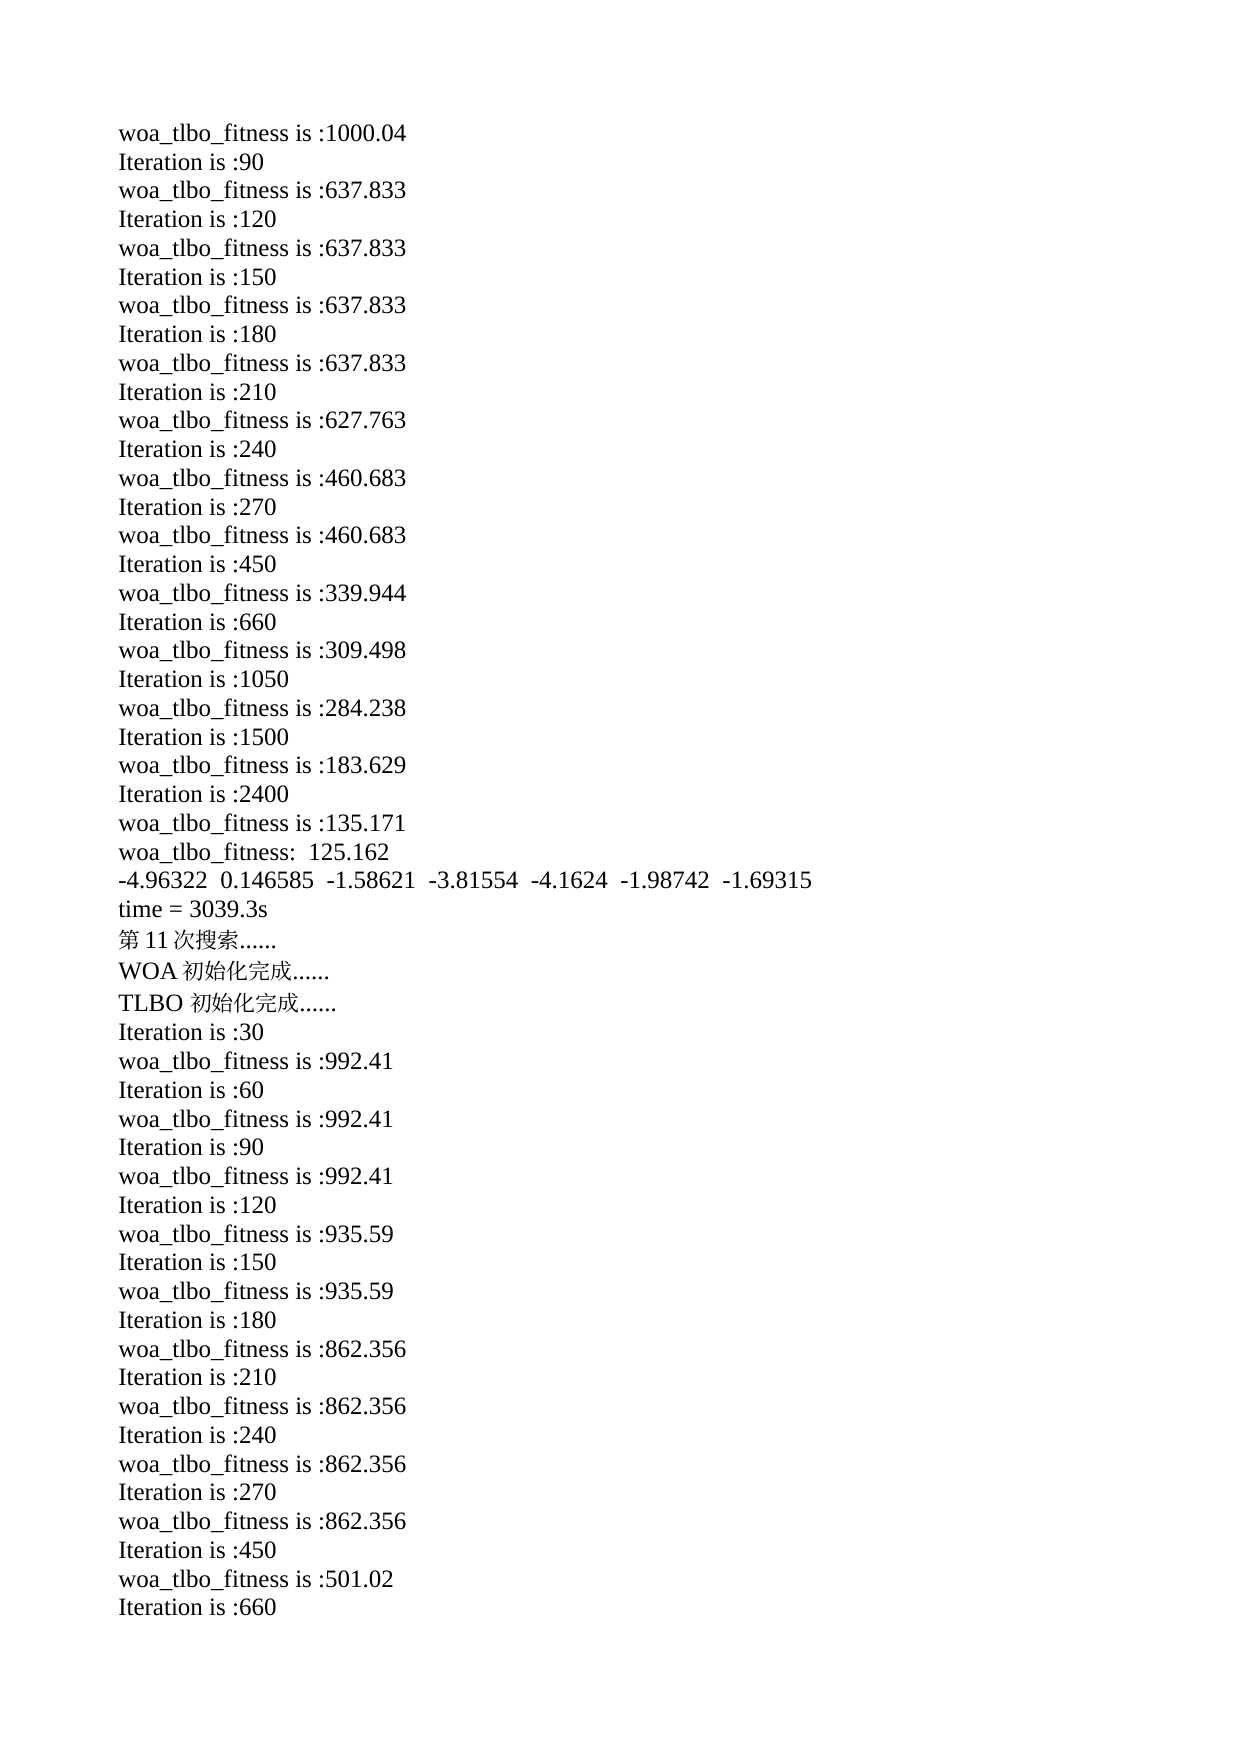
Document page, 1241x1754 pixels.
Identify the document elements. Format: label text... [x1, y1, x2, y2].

text Iteration is :90 [118, 1132, 1122, 1161]
text time = 3039.3s [118, 894, 1122, 923]
text Iteration is :450 [118, 549, 1122, 578]
text woa_tlbo_fitness: 125.162 [118, 837, 1122, 866]
text 第11次搜索...... [118, 923, 1122, 954]
text woa_tlbo_fitness is :309.498 [118, 636, 1122, 664]
text Iteration is :150 [118, 262, 1122, 291]
text Iteration is :1500 [118, 722, 1122, 751]
text Iteration is :120 [118, 204, 1122, 233]
text Iteration is :210 [118, 1362, 1122, 1391]
text Iteration is :90 [118, 147, 1122, 176]
text WOA 初始化完成...... [118, 954, 1122, 986]
text Iteration is :210 [118, 377, 1122, 406]
text Iteration is :450 [118, 1535, 1122, 1564]
text Iteration is :270 [118, 492, 1122, 521]
text Iteration is :1050 [118, 664, 1122, 693]
text woa_tlbo_fitness is :862.356 [118, 1391, 1122, 1420]
text woa_tlbo_fitness is :135.171 [118, 808, 1122, 837]
text woa_tlbo_fitness is :501.02 [118, 1564, 1122, 1592]
text woa_tlbo_fitness is :284.238 [118, 693, 1122, 722]
text Iteration is :60 [118, 1075, 1122, 1104]
text woa_tlbo_fitness is :460.683 [118, 521, 1122, 549]
text woa_tlbo_fitness is :935.59 [118, 1276, 1122, 1305]
text Iteration is :240 [118, 434, 1122, 463]
text Iteration is :120 [118, 1190, 1122, 1219]
text Iteration is :240 [118, 1420, 1122, 1449]
text TLBO 初始化完成...... [118, 986, 1122, 1017]
text woa_tlbo_fitness is :183.629 [118, 751, 1122, 779]
text Iteration is :180 [118, 1305, 1122, 1334]
text Iteration is :150 [118, 1247, 1122, 1276]
text Iteration is :660 [118, 607, 1122, 636]
text woa_tlbo_fitness is :862.356 [118, 1449, 1122, 1477]
text woa_tlbo_fitness is :637.833 [118, 176, 1122, 204]
text woa_tlbo_fitness is :339.944 [118, 578, 1122, 607]
text -4.96322 0.146585 -1.58621 -3.81554 -4.1624 -1.98742 -1.69315 [118, 866, 1122, 894]
text woa_tlbo_fitness is :992.41 [118, 1161, 1122, 1190]
text woa_tlbo_fitness is :637.833 [118, 233, 1122, 262]
text woa_tlbo_fitness is :992.41 [118, 1046, 1122, 1075]
text woa_tlbo_fitness is :862.356 [118, 1506, 1122, 1535]
text woa_tlbo_fitness is :460.683 [118, 463, 1122, 492]
text woa_tlbo_fitness is :935.59 [118, 1219, 1122, 1247]
text woa_tlbo_fitness is :992.41 [118, 1104, 1122, 1132]
text woa_tlbo_fitness is :627.763 [118, 406, 1122, 434]
text woa_tlbo_fitness is :1000.04 [118, 118, 1122, 147]
text woa_tlbo_fitness is :637.833 [118, 291, 1122, 319]
text woa_tlbo_fitness is :637.833 [118, 348, 1122, 377]
text woa_tlbo_fitness is :862.356 [118, 1334, 1122, 1362]
text Iteration is :660 [118, 1592, 1122, 1621]
text Iteration is :2400 [118, 779, 1122, 808]
text Iteration is :180 [118, 319, 1122, 348]
text Iteration is :270 [118, 1477, 1122, 1506]
text Iteration is :30 [118, 1017, 1122, 1046]
